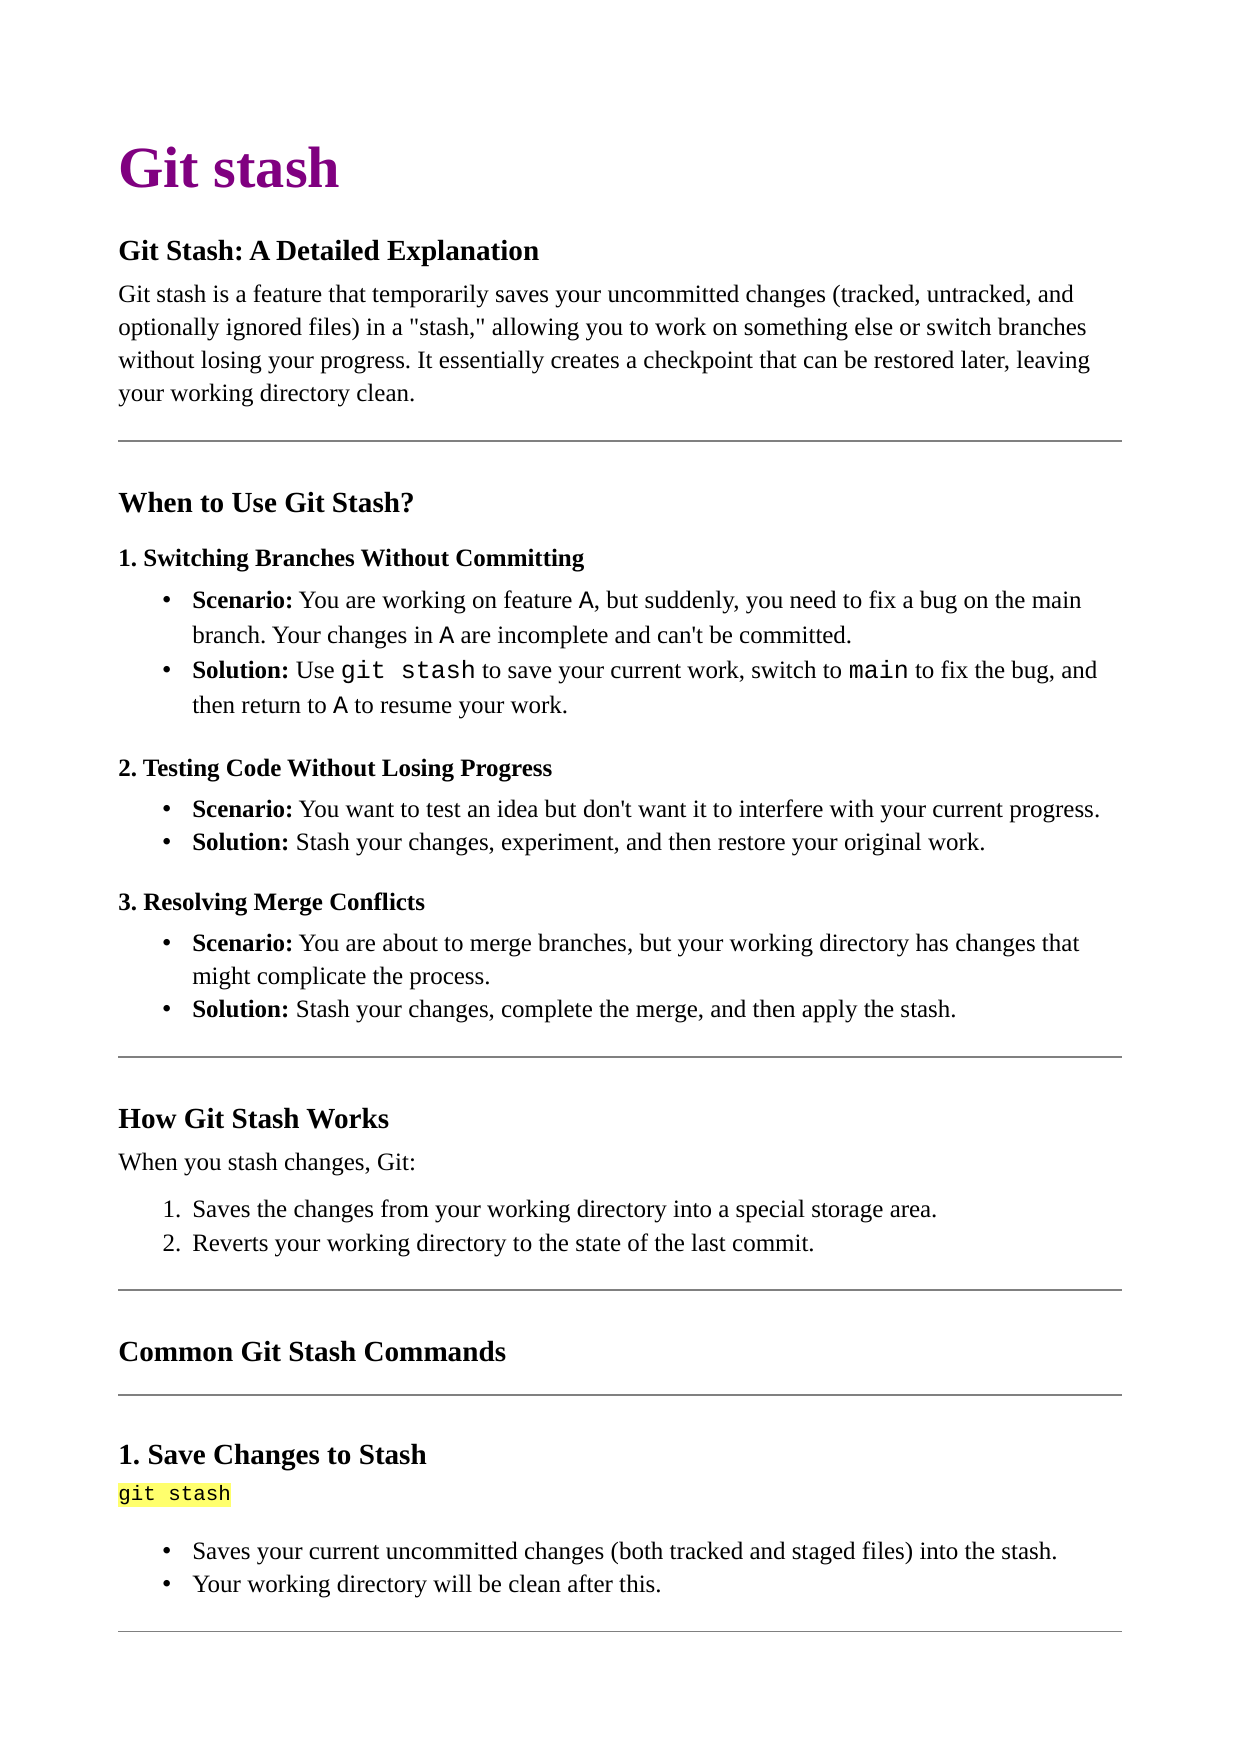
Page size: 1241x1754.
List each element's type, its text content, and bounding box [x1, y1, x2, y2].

subtitle 1. Save Changes to Stash [118, 1437, 1122, 1470]
subtitle Common Git Stash Commands [118, 1334, 1122, 1368]
list Saves the changes from your working directory into a special storage area. [162, 1194, 1122, 1223]
subtitle Git stash Git Stash: A Detailed Explanation [118, 133, 1122, 267]
list Scenario: You want to test an idea but don't want it to interfere with your current progress. [162, 794, 1122, 823]
list Scenario: You are about to merge branches, but your working directory has changes that might complicate the process. [162, 928, 1122, 990]
list Saves your current uncommitted changes (both tracked and staged files) into the stash. [162, 1536, 1122, 1565]
list Solution: Stash your changes, complete the merge, and then apply the stash. [162, 994, 1122, 1023]
subtitle 1. Switching Branches Without Committing [118, 543, 1122, 572]
list Solution: Use git stash to save your current work, switch to main to fix the bug, and then return to A to resume your work. [162, 655, 1122, 721]
subtitle 3. Resolving Merge Conflicts [118, 887, 1122, 916]
list Reverts your working directory to the state of the last commit. [162, 1228, 1122, 1256]
subtitle 2. Testing Code Without Losing Progress [118, 753, 1122, 782]
text git stash [118, 1483, 1122, 1507]
list Scenario: You are working on feature A, but suddenly, you need to fix a bug on the main branch. Your changes in A are incomplete and can't be committed. [162, 585, 1122, 651]
list Your working directory will be clean after this. [162, 1569, 1122, 1598]
subtitle How Git Stash Works [118, 1101, 1122, 1134]
text Git stash is a feature that temporarily saves your uncommitted changes (tracked, untracked, and optionally ignored files) in a "stash," allowing you to work on something else or switch branches without losing your progress. It essentially creates a checkpoint that can be restored later, leaving your working directory clean. [118, 279, 1122, 407]
list Solution: Stash your changes, experiment, and then restore your original work. [162, 827, 1122, 856]
text When you stash changes, Git: [118, 1147, 1122, 1176]
subtitle When to Use Git Stash? [118, 485, 1122, 518]
